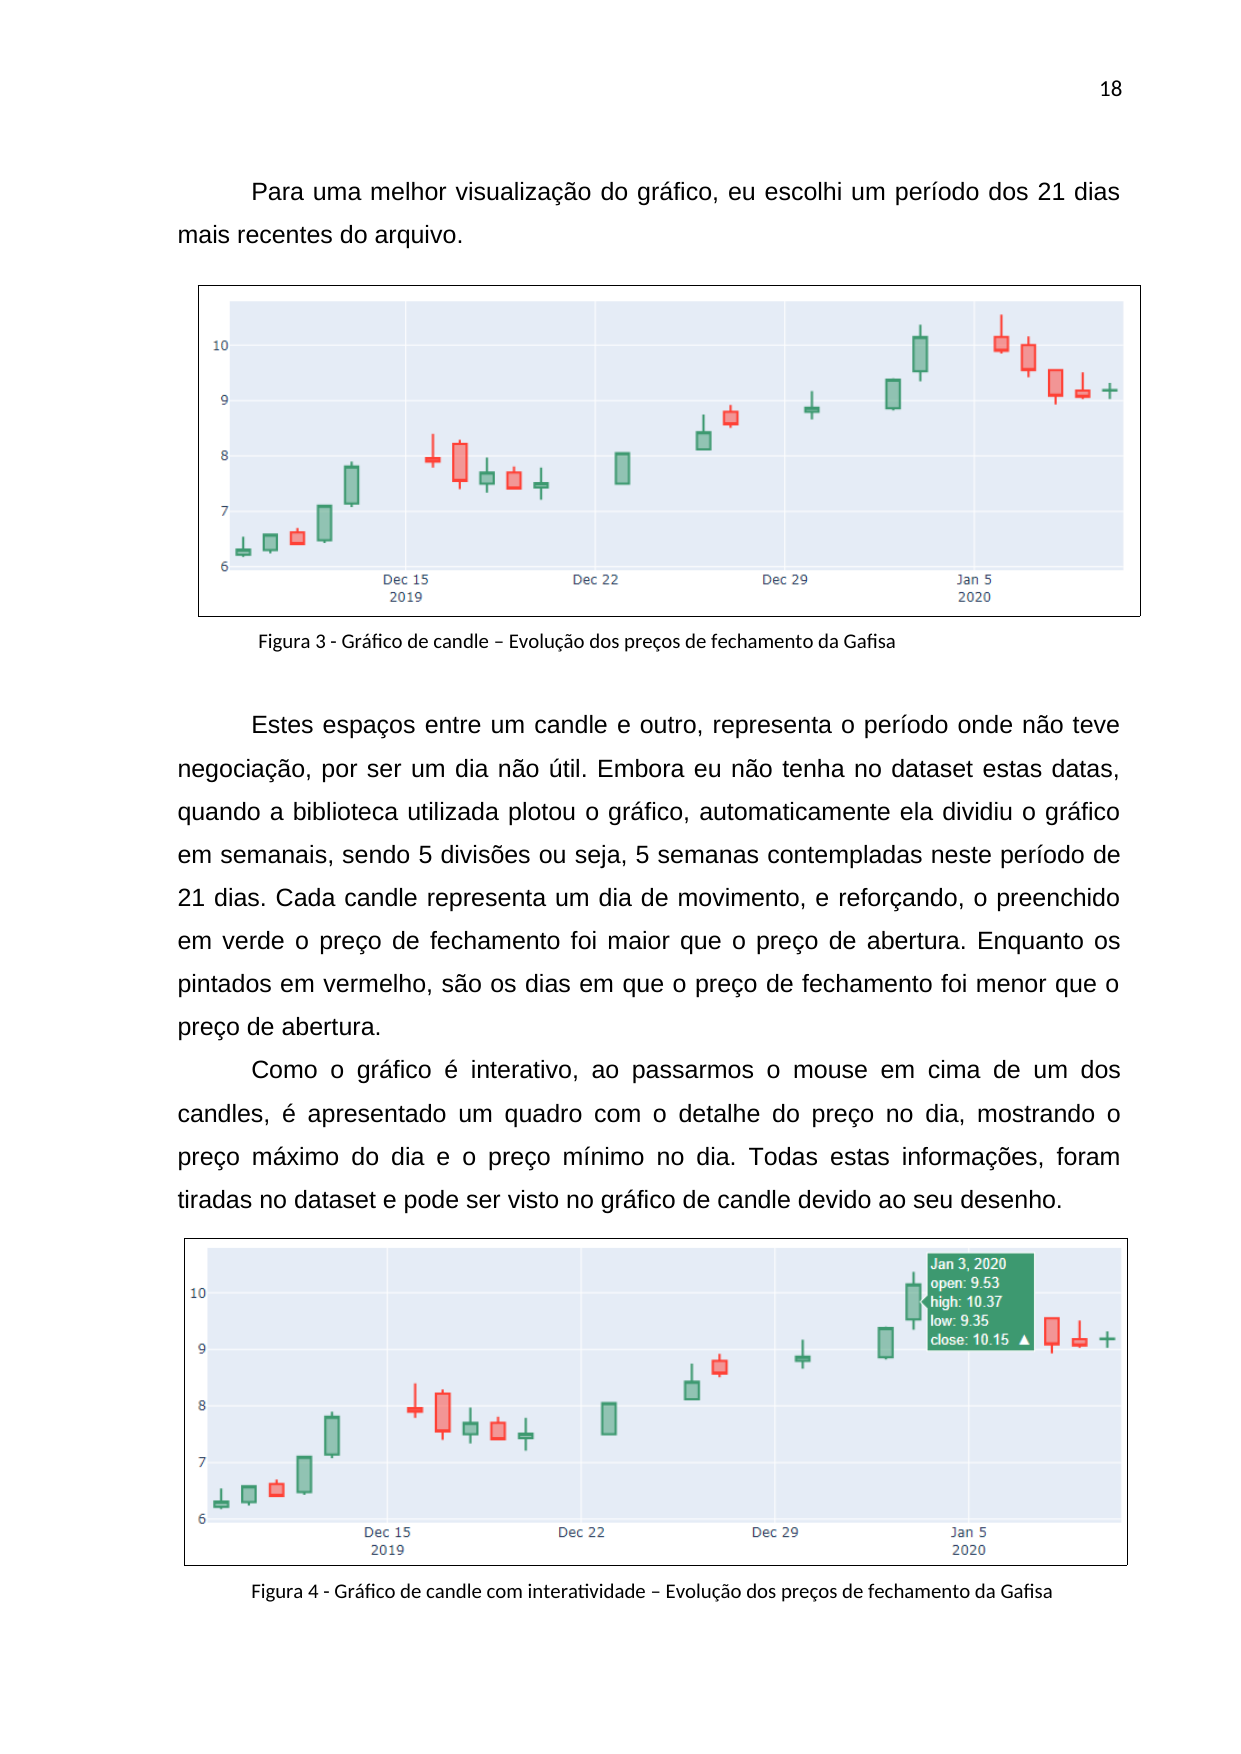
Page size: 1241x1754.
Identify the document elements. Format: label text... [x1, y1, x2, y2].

text Figura 3 - Gráfico de candle – Evolução dos preços de fechamento da Gafisa [177, 285, 1122, 654]
picture [199, 286, 1140, 616]
text Como o gráfico é interativo, ao passarmos o mouse em cima de um dos candles, é apresentado um quadro com o detalhe do preço no dia, mostrando o preço máximo do dia e o preço mínimo no dia. Todas estas informações, foram tiradas no dataset e pode ser visto no gráfico de candle devido ao seu desenho. [177, 1056, 1122, 1214]
text Figura 4 - Gráfico de candle com interatividade – Evolução dos preços de fechamento da Gafisa [177, 1228, 1122, 1603]
text Estes espaços entre um candle e outro, representa o período onde não teve negociação, por ser um dia não útil. Embora eu não tenha no dataset estas datas, quando a biblioteca utilizada plotou o gráfico, automaticamente ela dividiu o gráfico em semanais, sendo 5 divisões ou seja, 5 semanas contempladas neste período de 21 dias. Cada candle representa um dia de movimento, e reforçando, o preenchido em verde o preço de fechamento foi maior que o preço de abertura. Enquanto os pintados em vermelho, são os dias em que o preço de fechamento foi menor que o preço de abertura. [177, 711, 1122, 1041]
text Para uma melhor visualização do gráfico, eu escolhi um período dos 21 dias mais recentes do arquivo. [177, 177, 1122, 249]
picture [185, 1239, 1127, 1565]
